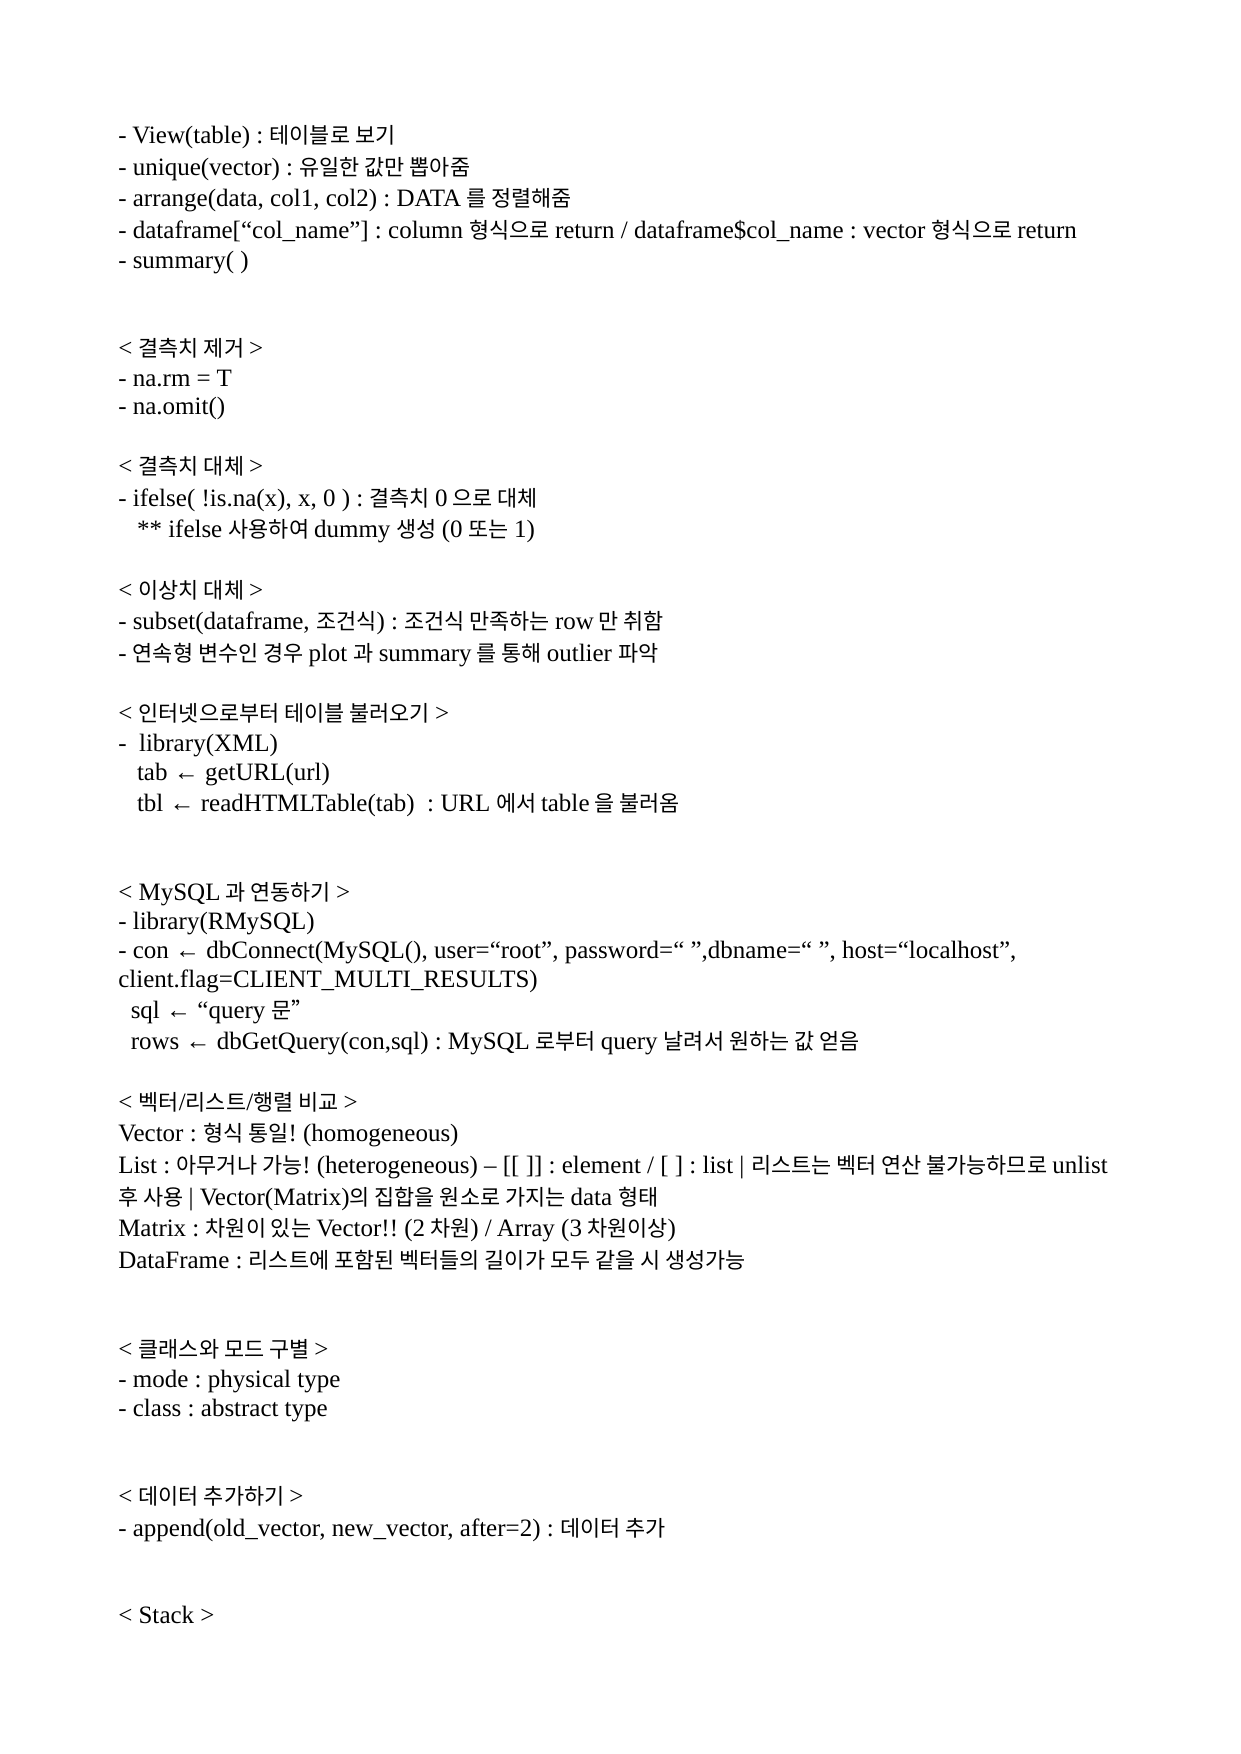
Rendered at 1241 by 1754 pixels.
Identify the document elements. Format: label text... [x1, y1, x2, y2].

text < 클래스와 모드 구별 > [118, 1332, 1122, 1364]
text - 연속형 변수인 경우 plot 과 summary를 통해 outlier 파악 [118, 636, 1122, 668]
text Vector : 형식 통일! (homogeneous) [118, 1116, 1122, 1148]
text tab ← getURL(url) [118, 757, 1122, 786]
text < 이상치 대체 > [118, 573, 1122, 604]
text sql ← “query 문” [118, 993, 1122, 1024]
text - View(table) : 테이블로 보기 [118, 118, 1122, 150]
text rows ← dbGetQuery(con,sql) : MySQL 로부터 query 날려서 원하는 값 얻음 [118, 1024, 1122, 1056]
text - arrange(data, col1, col2) : DATA를 정렬해줌 [118, 181, 1122, 213]
text < 벡터/리스트/행렬 비교 > [118, 1085, 1122, 1116]
text - mode : physical type [118, 1364, 1122, 1393]
text - na.rm = T [118, 363, 1122, 391]
text tbl ← readHTMLTable(tab) : URL 에서 table을 불러옴 [118, 786, 1122, 817]
text < MySQL과 연동하기 > [118, 875, 1122, 906]
text - library(XML) [118, 728, 1122, 757]
text Matrix : 차원이 있는 Vector!! (2차원) / Array (3차원이상) [118, 1211, 1122, 1243]
text - append(old_vector, new_vector, after=2) : 데이터 추가 [118, 1511, 1122, 1542]
text < 인터넷으로부터 테이블 불러오기 > [118, 696, 1122, 728]
text ** ifelse 사용하여 dummy 생성 (0 또는 1) [118, 512, 1122, 544]
text - library(RMySQL) [118, 906, 1122, 935]
text - na.omit() [118, 391, 1122, 420]
text - ifelse( !is.na(x), x, 0 ) : 결측치 0으로 대체 [118, 481, 1122, 512]
text < 결측치 대체 > [118, 449, 1122, 481]
text < 결측치 제거 > [118, 331, 1122, 363]
text < 데이터 추가하기 > [118, 1479, 1122, 1511]
text - class : abstract type [118, 1393, 1122, 1421]
text - subset(dataframe, 조건식) : 조건식 만족하는 row만 취함 [118, 604, 1122, 636]
text List : 아무거나 가능! (heterogeneous) – [[ ]] : element / [ ] : list | 리스트는 벡터 연산 불가능하므로 unlist후 사용 | Vector(Matrix)의 집합을 원소로 가지는 data 형태 [118, 1148, 1122, 1211]
text - summary( ) [118, 245, 1122, 273]
text DataFrame : 리스트에 포함된 벡터들의 길이가 모두 같을 시 생성가능 [118, 1243, 1122, 1275]
text < Stack > [118, 1600, 1122, 1628]
text - dataframe[“col_name”] : column 형식으로 return / dataframe$col_name : vector 형식으로 return [118, 213, 1122, 245]
text - con ← dbConnect(MySQL(), user=“root”, password=“ ”,dbname=“ ”, host=“localhost”, client.flag=CLIENT_MULTI_RESULTS) [118, 935, 1122, 993]
text - unique(vector) : 유일한 값만 뽑아줌 [118, 150, 1122, 181]
